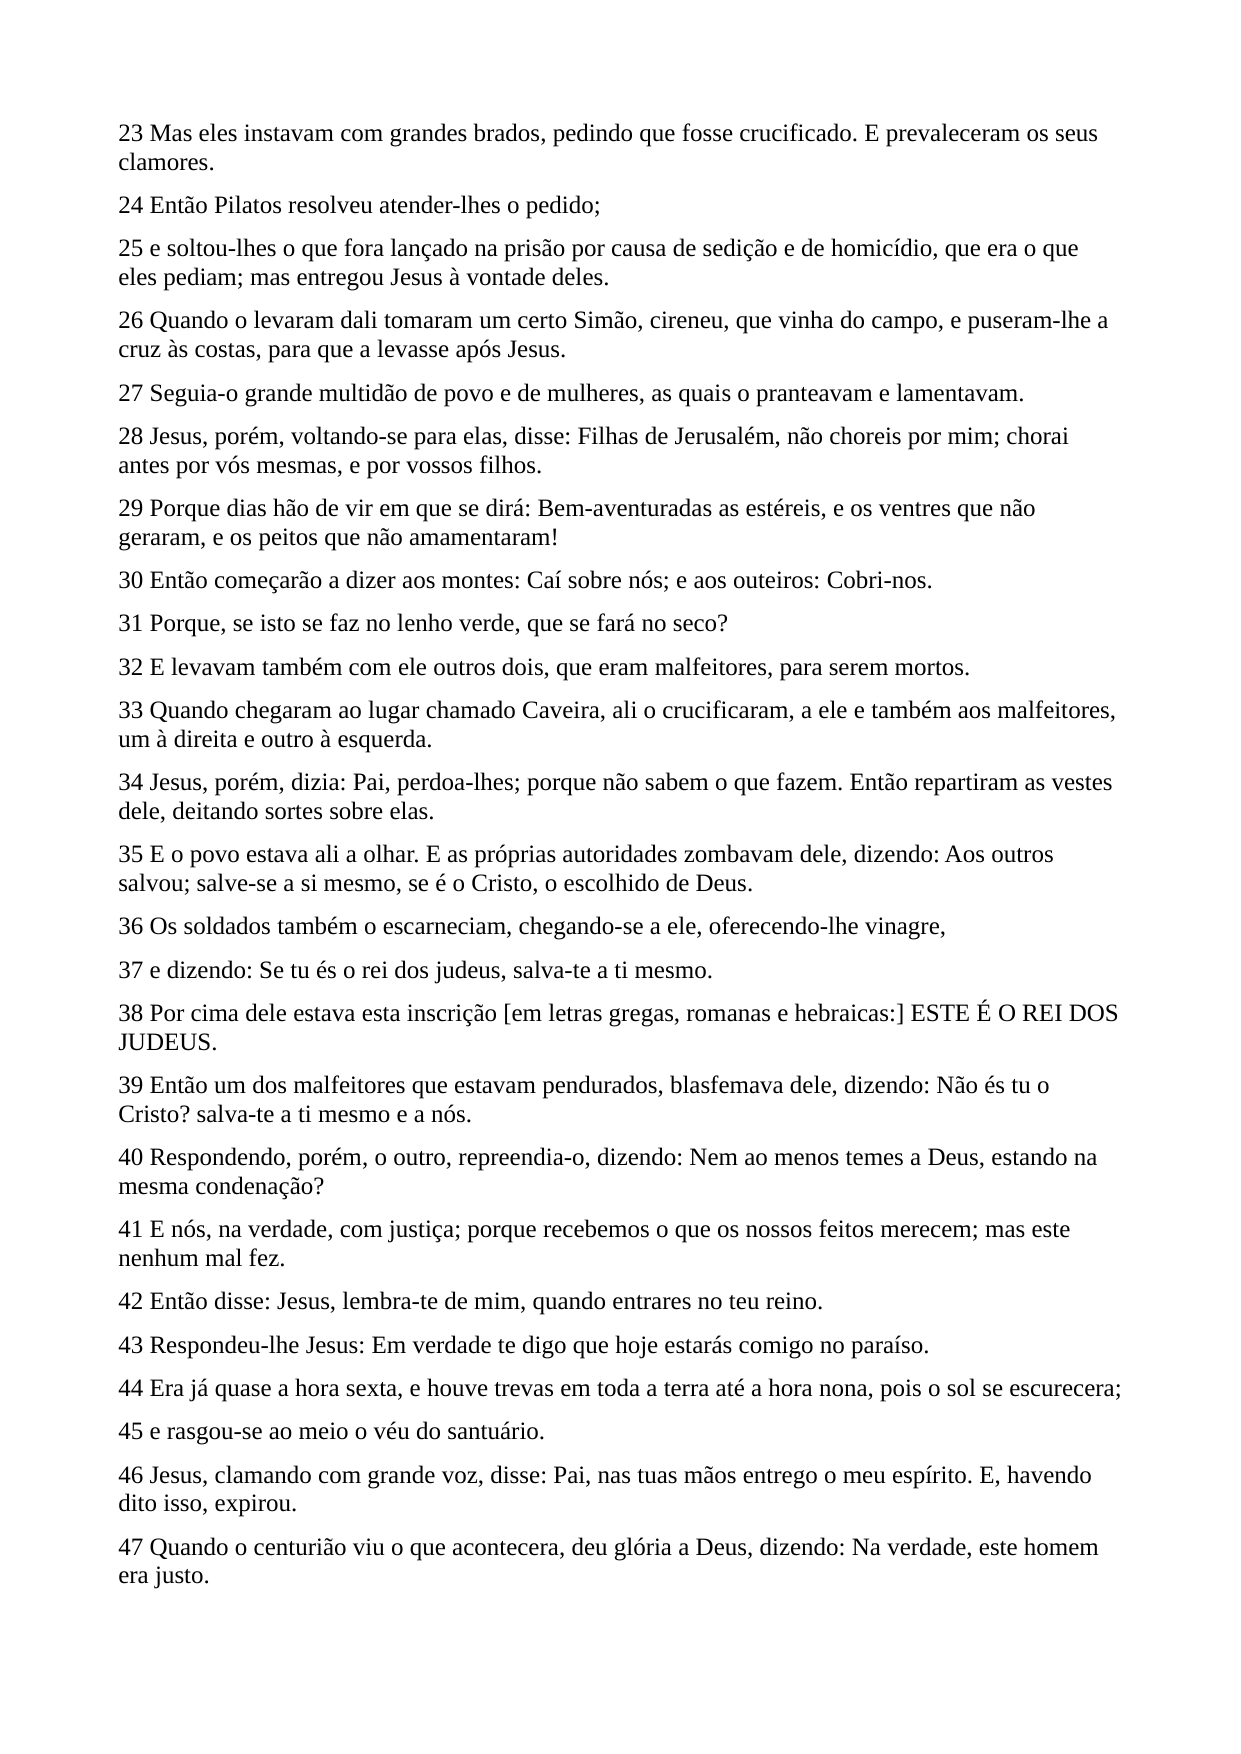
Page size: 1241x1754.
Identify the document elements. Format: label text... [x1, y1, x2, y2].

text 39 Então um dos malfeitores que estavam pendurados, blasfemava dele, dizendo: Não és tu o Cristo? salva-te a ti mesmo e a nós. [118, 1070, 1122, 1128]
text 33 Quando chegaram ao lugar chamado Caveira, ali o crucificaram, a ele e também aos malfeitores, um à direita e outro à esquerda. [118, 695, 1122, 753]
text 41 E nós, na verdade, com justiça; porque recebemos o que os nossos feitos merecem; mas este nenhum mal fez. [118, 1214, 1122, 1272]
text 42 Então disse: Jesus, lembra-te de mim, quando entrares no teu reino. [118, 1286, 1122, 1315]
text 24 Então Pilatos resolveu atender-lhes o pedido; [118, 190, 1122, 219]
text 40 Respondendo, porém, o outro, repreendia-o, dizendo: Nem ao menos temes a Deus, estando na mesma condenação? [118, 1142, 1122, 1200]
text 27 Seguia-o grande multidão de povo e de mulheres, as quais o pranteavam e lamentavam. [118, 378, 1122, 406]
text 44 Era já quase a hora sexta, e houve trevas em toda a terra até a hora nona, pois o sol se escurecera; [118, 1373, 1122, 1402]
text 36 Os soldados também o escarneciam, chegando-se a ele, oferecendo-lhe vinagre, [118, 911, 1122, 940]
text 32 E levavam também com ele outros dois, que eram malfeitores, para serem mortos. [118, 652, 1122, 681]
text 23 Mas eles instavam com grandes brados, pedindo que fosse crucificado. E prevaleceram os seus clamores. [118, 118, 1122, 176]
text 31 Porque, se isto se faz no lenho verde, que se fará no seco? [118, 608, 1122, 637]
text 47 Quando o centurião viu o que acontecera, deu glória a Deus, dizendo: Na verdade, este homem era justo. [118, 1532, 1122, 1589]
text 34 Jesus, porém, dizia: Pai, perdoa-lhes; porque não sabem o que fazem. Então repartiram as vestes dele, deitando sortes sobre elas. [118, 767, 1122, 825]
text 25 e soltou-lhes o que fora lançado na prisão por causa de sedição e de homicídio, que era o que eles pediam; mas entregou Jesus à vontade deles. [118, 233, 1122, 291]
text 43 Respondeu-lhe Jesus: Em verdade te digo que hoje estarás comigo no paraíso. [118, 1330, 1122, 1358]
text 35 E o povo estava ali a olhar. E as próprias autoridades zombavam dele, dizendo: Aos outros salvou; salve-se a si mesmo, se é o Cristo, o escolhido de Deus. [118, 839, 1122, 897]
text 46 Jesus, clamando com grande voz, disse: Pai, nas tuas mãos entrego o meu espírito. E, havendo dito isso, expirou. [118, 1460, 1122, 1517]
text 28 Jesus, porém, voltando-se para elas, disse: Filhas de Jerusalém, não choreis por mim; chorai antes por vós mesmas, e por vossos filhos. [118, 421, 1122, 478]
text 45 e rasgou-se ao meio o véu do santuário. [118, 1416, 1122, 1445]
text 37 e dizendo: Se tu és o rei dos judeus, salva-te a ti mesmo. [118, 955, 1122, 983]
text 29 Porque dias hão de vir em que se dirá: Bem-aventuradas as estéreis, e os ventres que não geraram, e os peitos que não amamentaram! [118, 493, 1122, 551]
text 38 Por cima dele estava esta inscrição [em letras gregas, romanas e hebraicas:] ESTE É O REI DOS JUDEUS. [118, 998, 1122, 1056]
text 26 Quando o levaram dali tomaram um certo Simão, cireneu, que vinha do campo, e puseram-lhe a cruz às costas, para que a levasse após Jesus. [118, 306, 1122, 363]
text 30 Então começarão a dizer aos montes: Caí sobre nós; e aos outeiros: Cobri-nos. [118, 565, 1122, 594]
